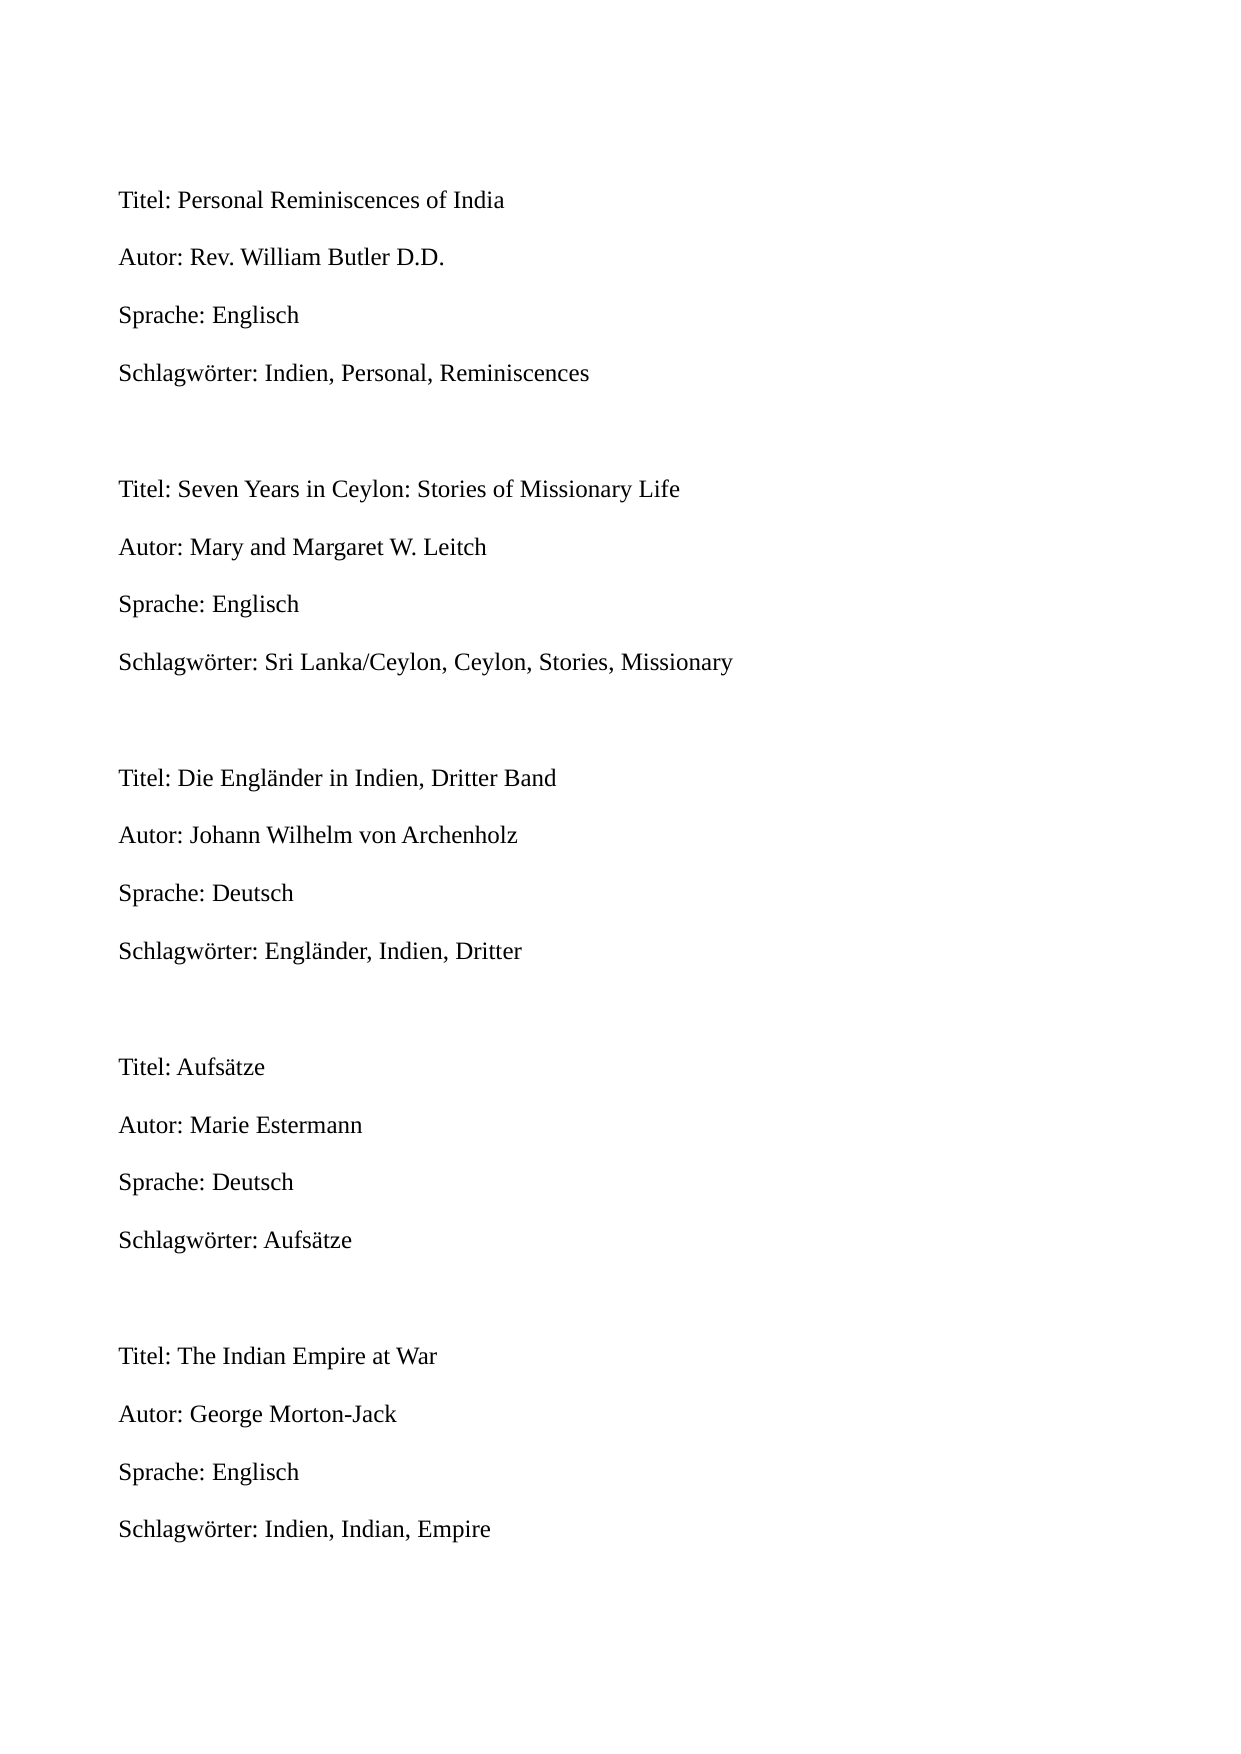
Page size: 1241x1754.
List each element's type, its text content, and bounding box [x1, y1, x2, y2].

text Autor: Rev. William Butler D.D. [118, 234, 1122, 271]
text Sprache: Englisch [118, 292, 1122, 329]
text Titel: Seven Years in Ceylon: Stories of Missionary Life [118, 465, 1122, 502]
text Sprache: Englisch [118, 1448, 1122, 1485]
text Sprache: Englisch [118, 581, 1122, 618]
text Autor: Johann Wilhelm von Archenholz [118, 812, 1122, 849]
text Sprache: Deutsch [118, 870, 1122, 907]
text Autor: George Morton-Jack [118, 1390, 1122, 1427]
text Titel: Personal Reminiscences of India [118, 176, 1122, 213]
text Titel: Aufsätze [118, 1043, 1122, 1081]
text Schlagwörter: Indien, Personal, Reminiscences [118, 349, 1122, 387]
text Sprache: Deutsch [118, 1159, 1122, 1196]
text Schlagwörter: Aufsätze [118, 1217, 1122, 1254]
text Titel: The Indian Empire at War [118, 1332, 1122, 1370]
text Autor: Marie Estermann [118, 1101, 1122, 1138]
text Autor: Mary and Margaret W. Leitch [118, 523, 1122, 560]
text Schlagwörter: Engländer, Indien, Dritter [118, 927, 1122, 965]
text Schlagwörter: Sri Lanka/Ceylon, Ceylon, Stories, Missionary [118, 638, 1122, 676]
text Titel: Die Engländer in Indien, Dritter Band [118, 754, 1122, 792]
text Schlagwörter: Indien, Indian, Empire [118, 1506, 1122, 1543]
